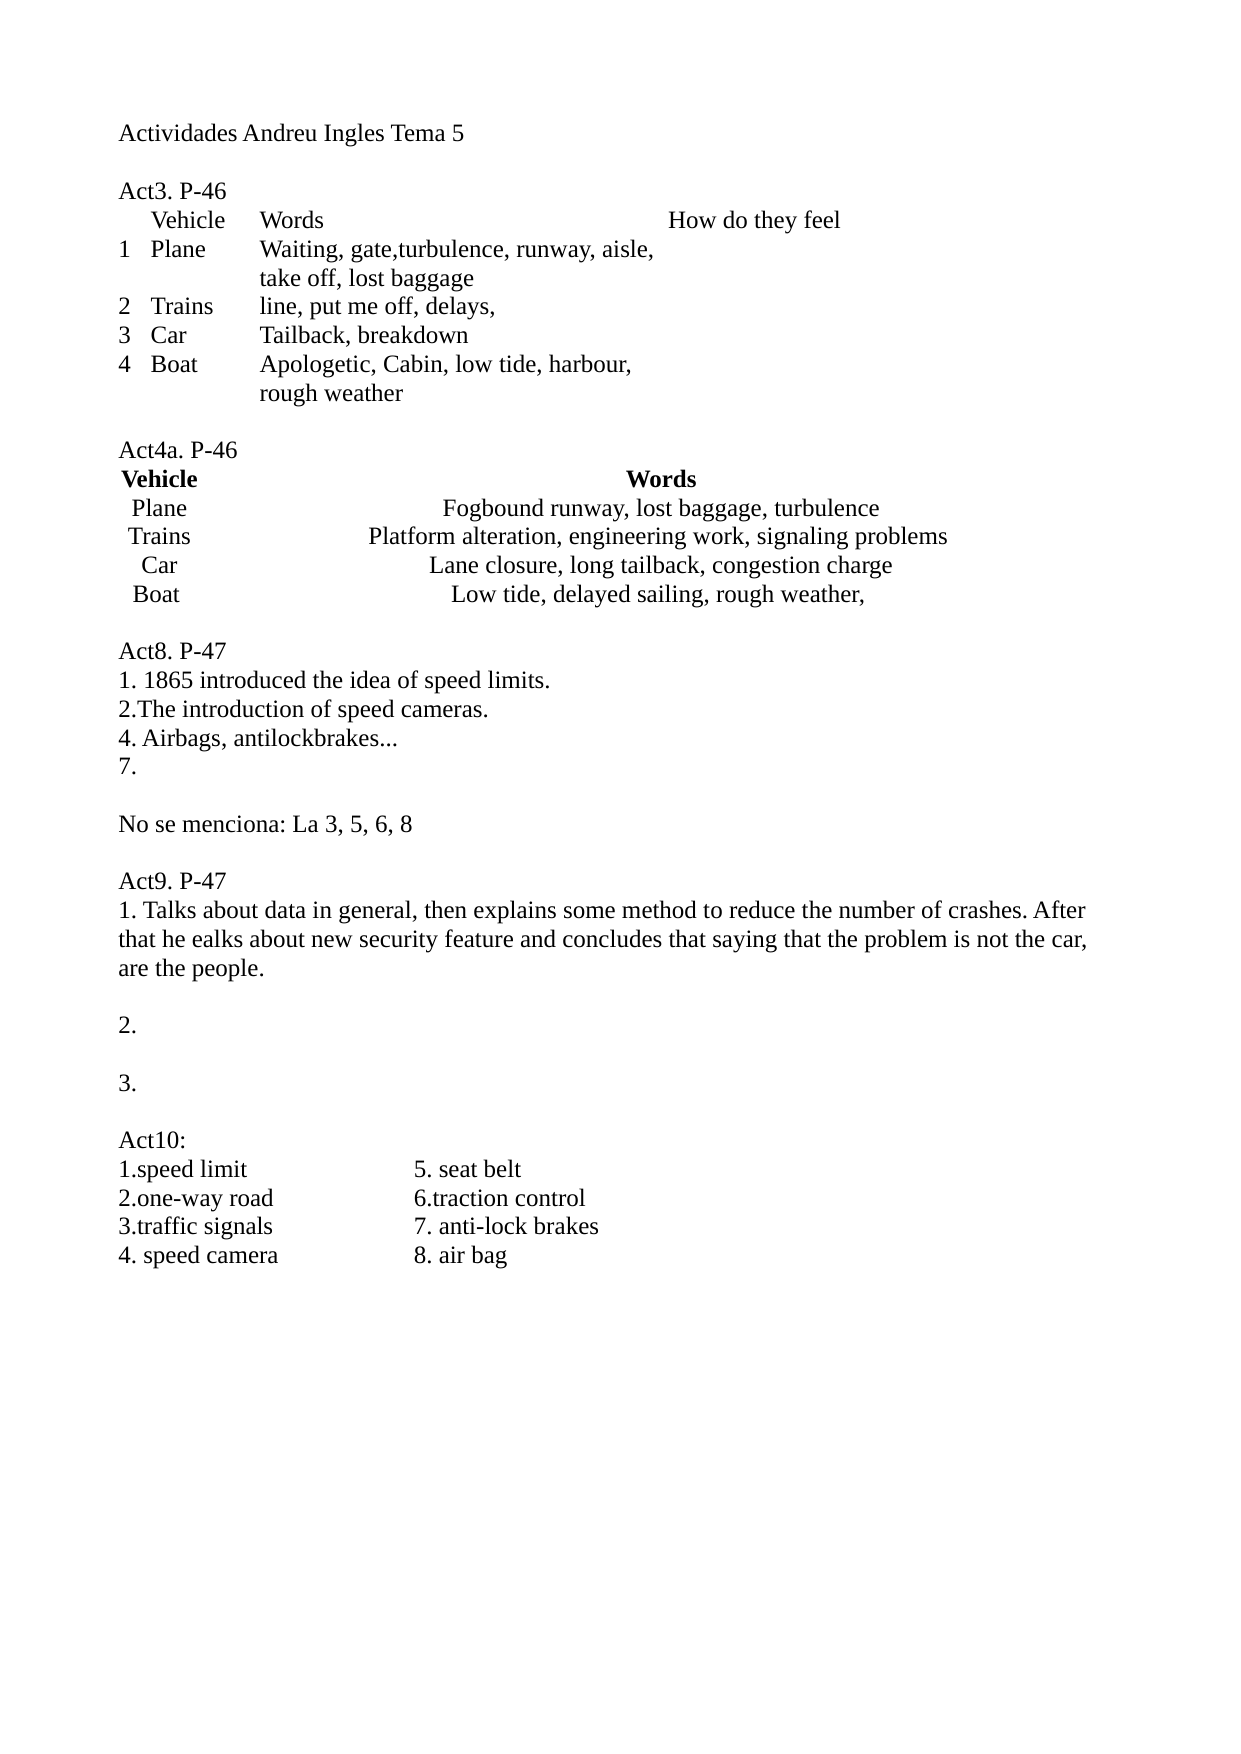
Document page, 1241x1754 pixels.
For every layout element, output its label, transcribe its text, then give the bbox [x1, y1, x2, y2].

table_cell Car [150, 320, 259, 349]
table_cell Lane closure, long tailback, congestion charge [200, 550, 1122, 579]
table_cell [668, 234, 1122, 291]
text Act9. P-47 [118, 866, 1122, 895]
table_cell Waiting, gate,turbulence, runway, aisle, take off, lost baggage [259, 234, 668, 291]
text No se menciona: La 3, 5, 6, 8 [118, 809, 1122, 838]
table_cell Plane [150, 234, 259, 291]
text 3. [118, 1068, 1122, 1096]
table_cell Trains [150, 291, 259, 320]
text 3.traffic signals 7. anti-lock brakes [118, 1211, 1122, 1240]
table_header Words [259, 205, 668, 234]
text 4. speed camera 8. air bag [118, 1240, 1122, 1269]
text Act4a. P-46 [118, 435, 1122, 464]
table_cell Platform alteration, engineering work, signaling problems [200, 521, 1122, 550]
table_header Words [200, 464, 1122, 493]
text 1.speed limit 5. seat belt [118, 1154, 1122, 1183]
table_cell Plane [118, 493, 200, 521]
table_cell Apologetic, Cabin, low tide, harbour, rough weather [259, 349, 668, 406]
text 1. 1865 introduced the idea of speed limits. [118, 665, 1122, 694]
table_cell Trains [118, 521, 200, 550]
table_cell Low tide, delayed sailing, rough weather, [200, 579, 1122, 608]
table_header Vehicle [150, 205, 259, 234]
table_cell Car [118, 550, 200, 579]
table_cell 4 [118, 349, 150, 406]
text Act3. P-46 [118, 176, 1122, 205]
table_cell Tailback, breakdown [259, 320, 668, 349]
table_cell Fogbound runway, lost baggage, turbulence [200, 493, 1122, 521]
text 1. Talks about data in general, then explains some method to reduce the number of crashes. After that he ealks about new security feature and concludes that saying that the problem is not the car, are the people. [118, 895, 1122, 981]
table_cell [668, 320, 1122, 349]
table_header Vehicle [118, 464, 200, 493]
text Act10: [118, 1125, 1122, 1154]
text 7. [118, 751, 1122, 780]
text 4. Airbags, antilockbrakes... [118, 723, 1122, 751]
table_cell 3 [118, 320, 150, 349]
table_cell [668, 349, 1122, 406]
table_cell line, put me off, delays, [259, 291, 668, 320]
table_cell Boat [150, 349, 259, 406]
text Act8. P-47 [118, 636, 1122, 665]
table_header How do they feel [668, 205, 1122, 234]
table_header [118, 205, 150, 234]
table_cell 1 [118, 234, 150, 291]
table_cell [668, 291, 1122, 320]
table_cell Boat [118, 579, 200, 608]
text 2.one-way road 6.traction control [118, 1183, 1122, 1211]
text 2.The introduction of speed cameras. [118, 694, 1122, 723]
text 2. [118, 1010, 1122, 1039]
table_cell 2 [118, 291, 150, 320]
